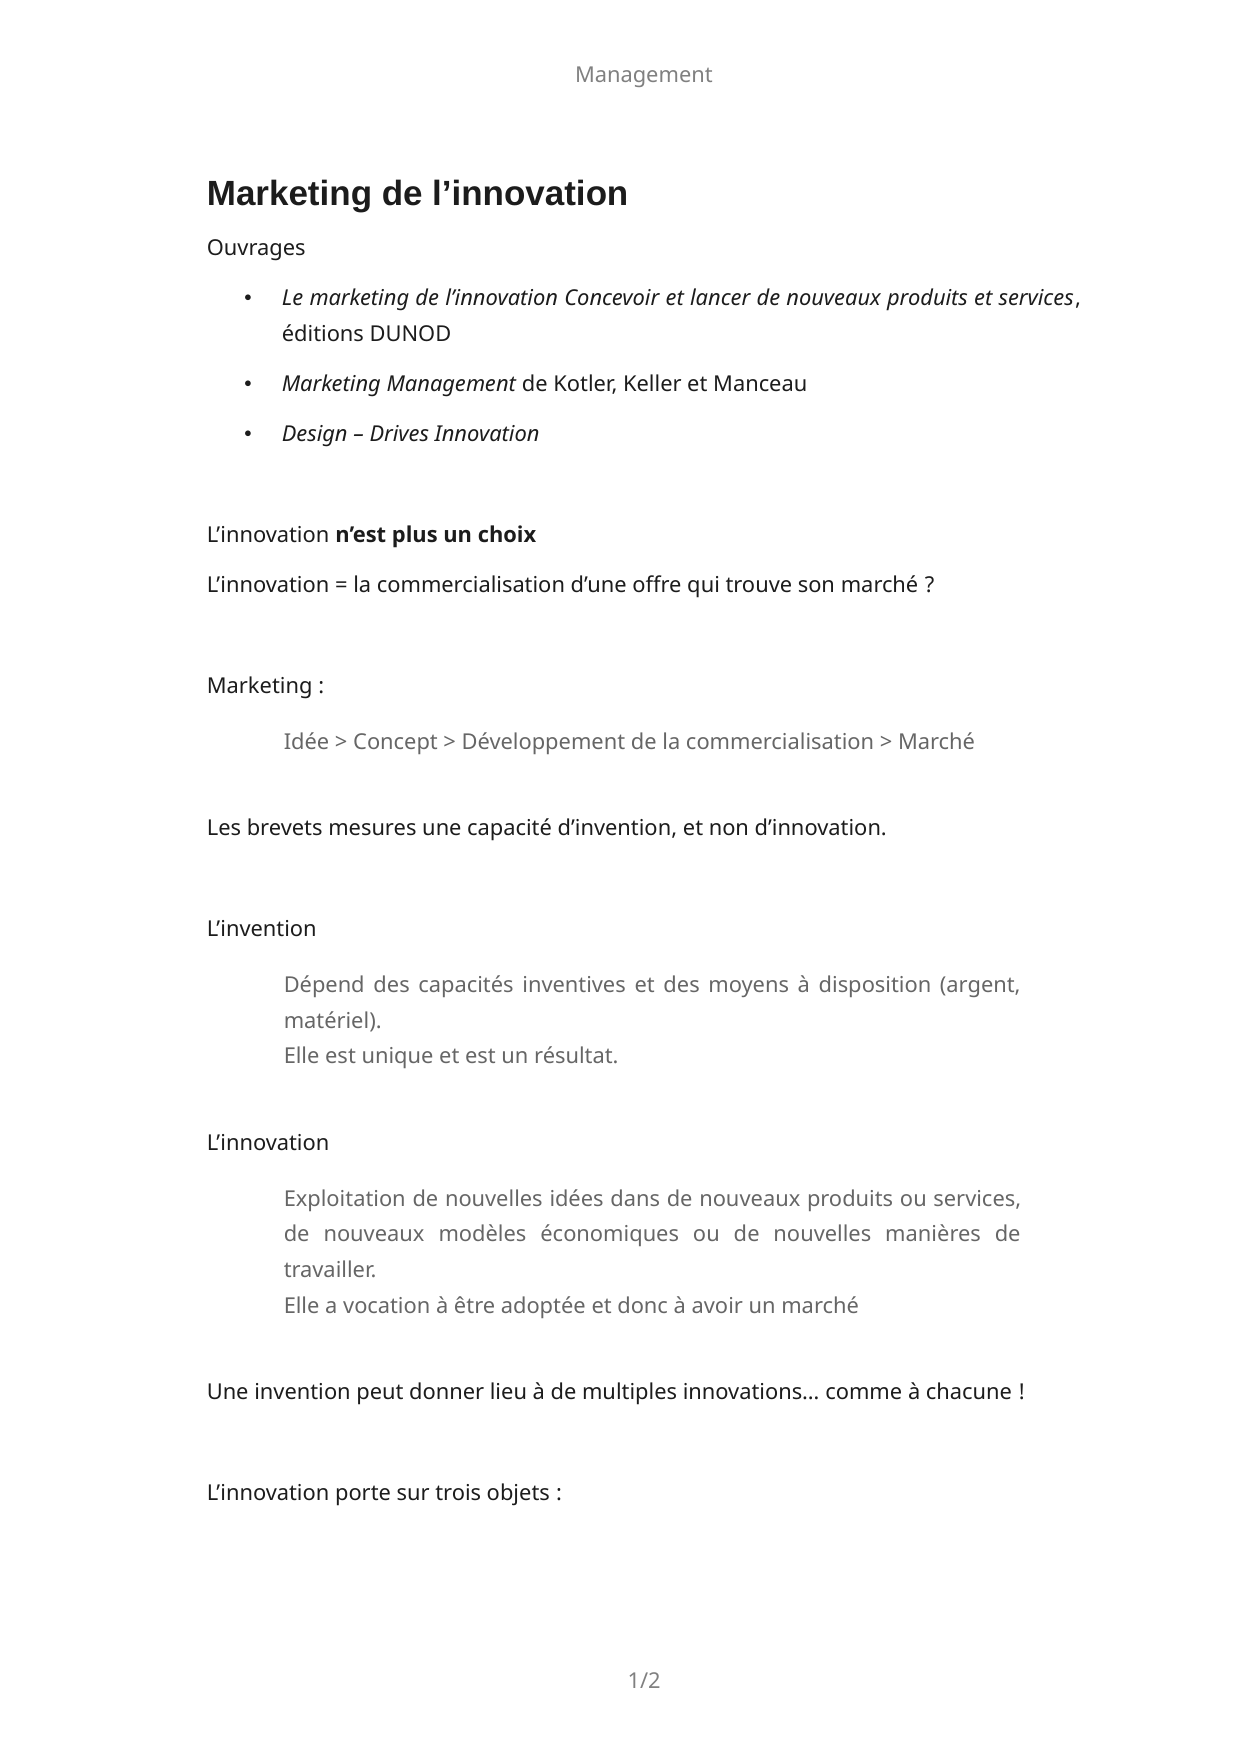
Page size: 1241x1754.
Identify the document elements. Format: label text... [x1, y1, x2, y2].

text Ouvrages [207, 232, 1081, 261]
text L’innovation = la commercialisation d’une offre qui trouve son marché ? [207, 569, 1081, 599]
text L’invention [207, 913, 1081, 942]
text Idée > Concept > Développement de la commercialisation > Marché [283, 726, 1022, 756]
list Marketing Management de Kotler, Keller et Manceau [244, 368, 1081, 398]
text Elle est unique et est un résultat. [283, 1040, 1022, 1070]
text Dépend des capacités inventives et des moyens à disposition (argent, matériel). [283, 969, 1022, 1034]
list Le marketing de l’innovation Concevoir et lancer de nouveaux produits et services, éditions DUNOD [244, 282, 1081, 347]
text Les brevets mesures une capacité d’invention, et non d’innovation. [207, 812, 1081, 842]
subtitle Marketing de l’innovation [207, 173, 1081, 213]
text L’innovation [207, 1126, 1081, 1156]
text L’innovation n’est plus un choix [207, 519, 1081, 549]
text Une invention peut donner lieu à de multiples innovations… comme à chacune ! [207, 1376, 1081, 1406]
list Design – Drives Innovation [244, 418, 1081, 448]
text Exploitation de nouvelles idées dans de nouveaux produits ou services, de nouveaux modèles économiques ou de nouvelles manières de travailler. [283, 1183, 1022, 1284]
text Marketing : [207, 670, 1081, 699]
text L’innovation porte sur trois objets : [207, 1477, 1081, 1506]
text Elle a vocation à être adoptée et donc à avoir un marché [283, 1290, 1022, 1320]
